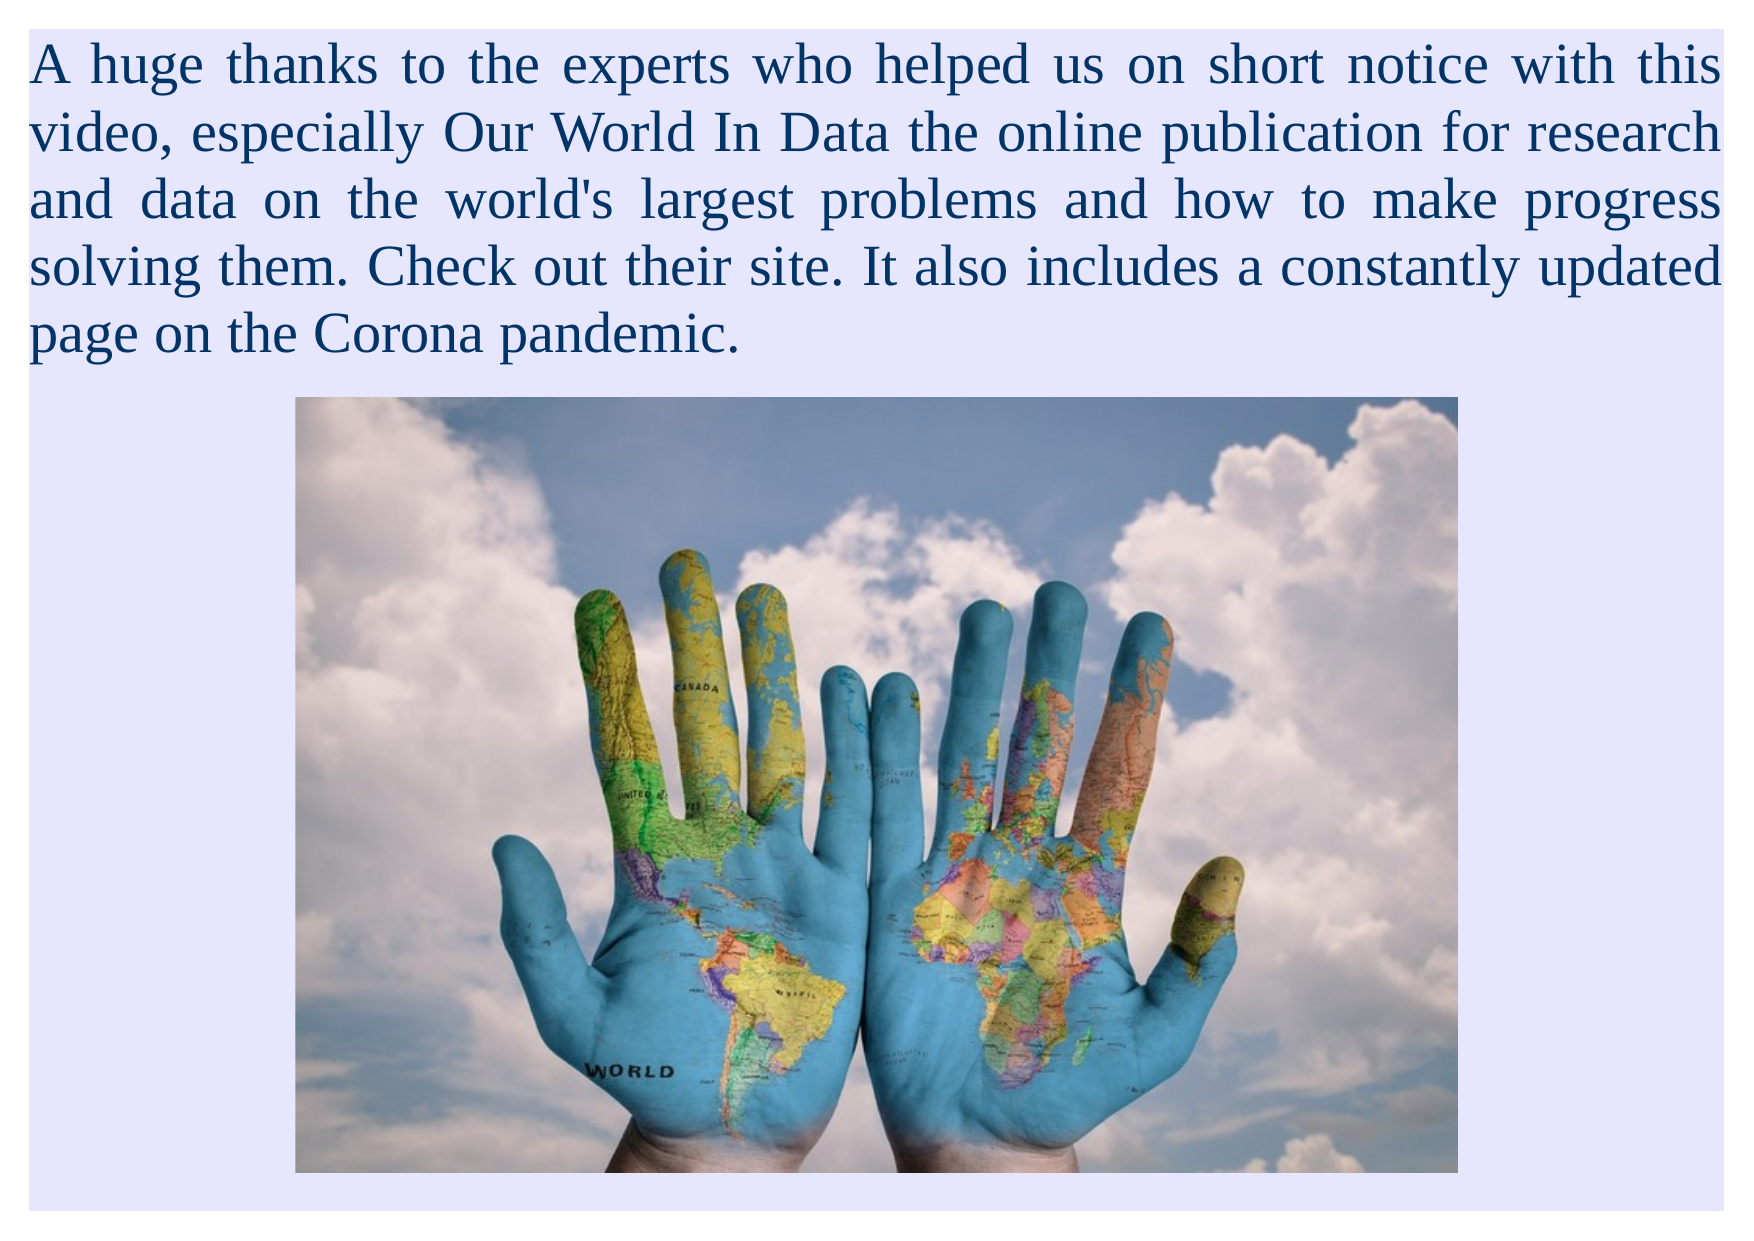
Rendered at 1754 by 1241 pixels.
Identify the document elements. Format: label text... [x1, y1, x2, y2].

text A huge thanks to the experts who helped us on short notice with this video, especially Our World In Data the online publication for research and data on the world's largest problems and how to make progress solving them. Check out their site. It also includes a constantly updated page on the Corona pandemic. [29, 29, 1724, 365]
picture [295, 397, 1458, 1173]
